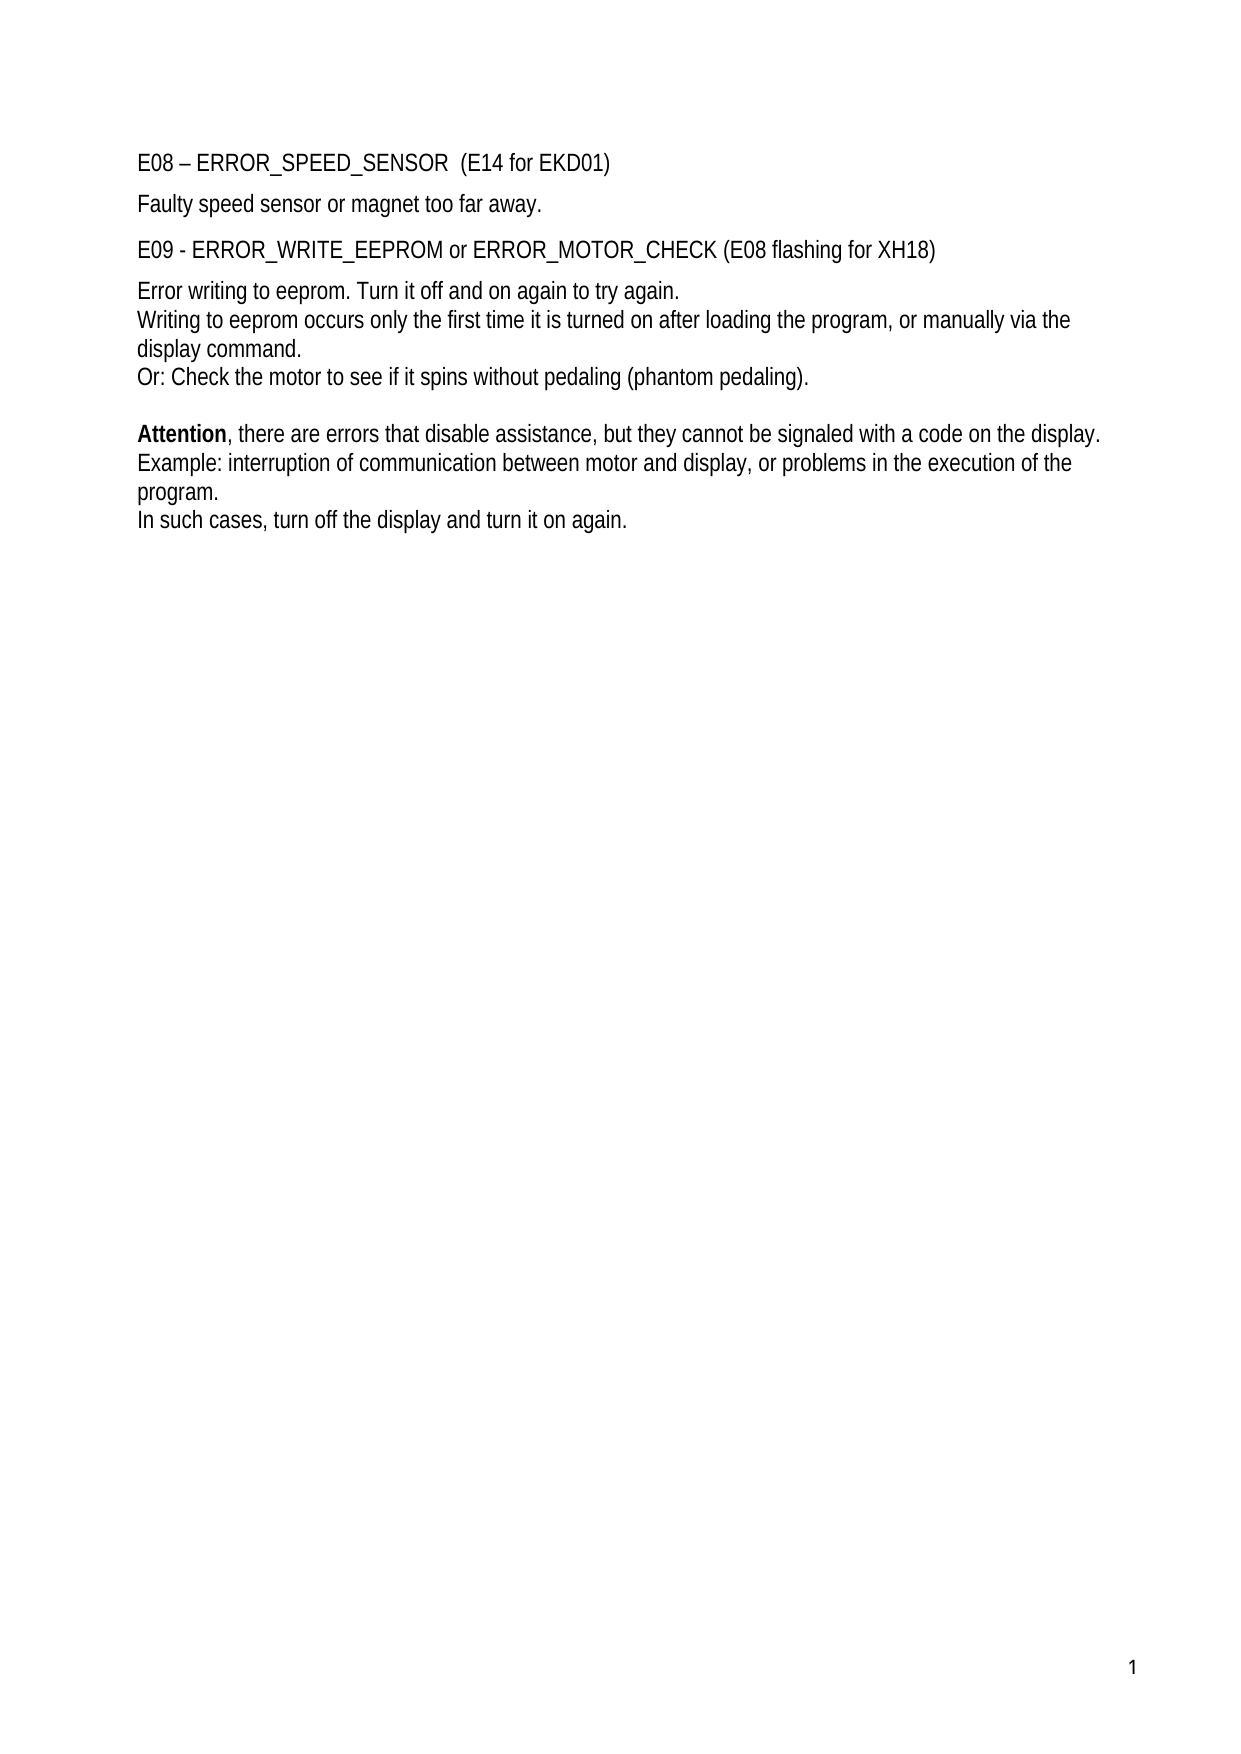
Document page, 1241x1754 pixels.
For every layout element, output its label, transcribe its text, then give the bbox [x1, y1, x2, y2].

text Writing to eeprom occurs only the first time it is turned on after loading the program, or manually via the display command. [137, 305, 1125, 362]
text E09 - ERROR_WRITE_EEPROM or ERROR_MOTOR_CHECK (E08 flashing for XH18) [137, 235, 1125, 264]
text Attention, there are errors that disable assistance, but they cannot be signaled with a code on the display. Example: interruption of communication between motor and display, or problems in the execution of the program. In such cases, turn off the display and turn it on again. [137, 419, 1125, 534]
text Faulty speed sensor or magnet too far away. [137, 189, 1125, 217]
text Or: Check the motor to see if it spins without pedaling (phantom pedaling). [137, 362, 1125, 391]
text Error writing to eeprom. Turn it off and on again to try again. [137, 276, 1125, 305]
text E08 – ERROR_SPEED_SENSOR (E14 for EKD01) [137, 148, 1125, 176]
